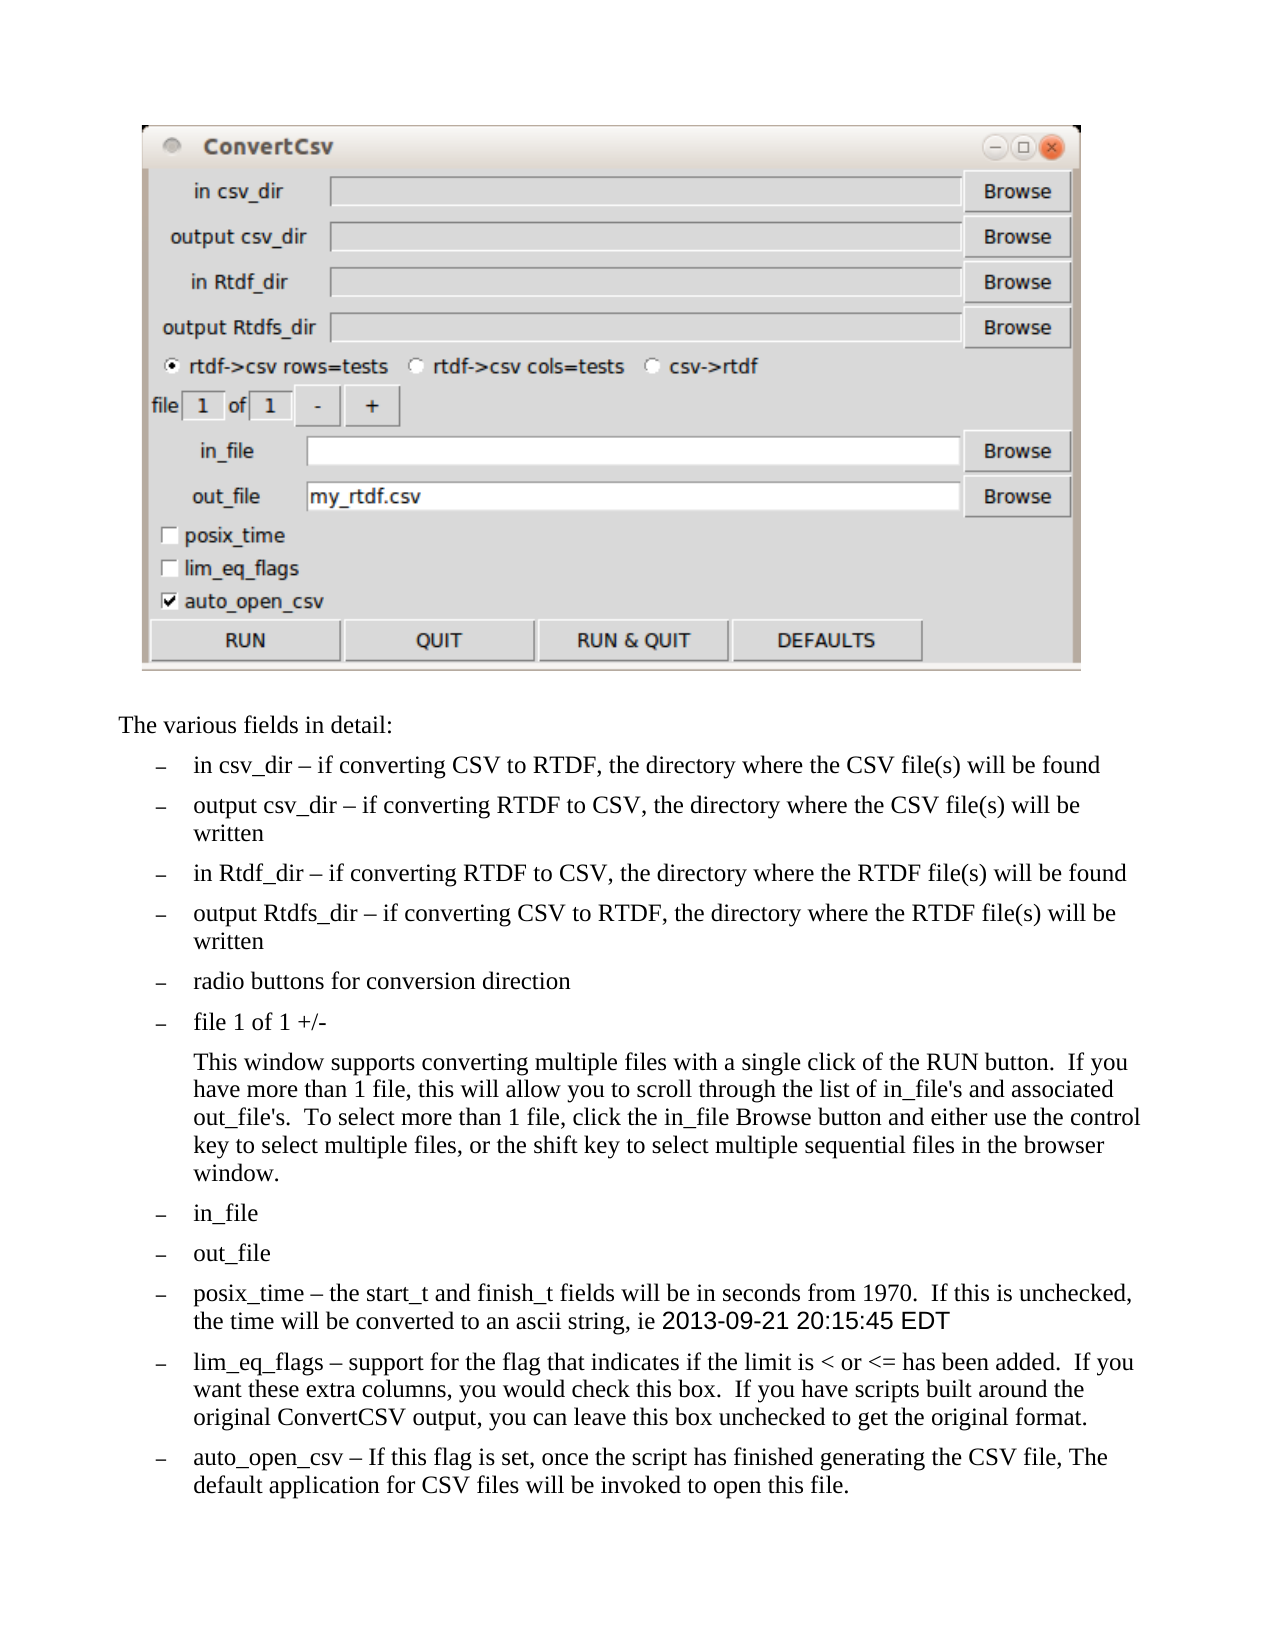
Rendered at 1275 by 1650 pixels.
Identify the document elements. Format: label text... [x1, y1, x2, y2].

picture [141, 125, 1081, 671]
list out_file [156, 1239, 1157, 1267]
list output Rtdfs_dir – if converting CSV to RTDF, the directory where the RTDF file(s) will be written [156, 899, 1157, 955]
list output csv_dir – if converting RTDF to CSV, the directory where the CSV file(s) will be written [156, 791, 1157, 847]
list posix_time – the start_t and finish_t fields will be in seconds from 1970. If this is unchecked, the time will be converted to an ascii string, ie 2013-09-21 20:15:45 EDT [156, 1279, 1157, 1335]
list in csv_dir – if converting CSV to RTDF, the directory where the CSV file(s) will be found [156, 751, 1157, 779]
list in Rtdf_dir – if converting RTDF to CSV, the directory where the RTDF file(s) will be found [156, 859, 1157, 887]
list file 1 of 1 +/- [156, 1008, 1157, 1035]
list auto_open_csv – If this flag is set, once the script has finished generating the CSV file, The default application for CSV files will be invoked to open this file. [156, 1443, 1157, 1499]
text The various fields in detail: [118, 711, 1157, 739]
list radio buttons for conversion direction [156, 967, 1157, 995]
list in_file [156, 1199, 1157, 1227]
list This window supports converting multiple files with a single click of the RUN button. If you have more than 1 file, this will allow you to scroll through the list of in_file's and associated out_file's. To select more than 1 file, click the in_file Browse button and either use the control key to select multiple files, or the shift key to select multiple sequential files in the browser window. [156, 1048, 1157, 1186]
list lim_eq_flags – support for the flag that indicates if the limit is < or <= has been added. If you want these extra columns, you would check this box. If you have scripts built around the original ConvertCSV output, you can leave this box unchecked to get the original format. [156, 1348, 1157, 1431]
